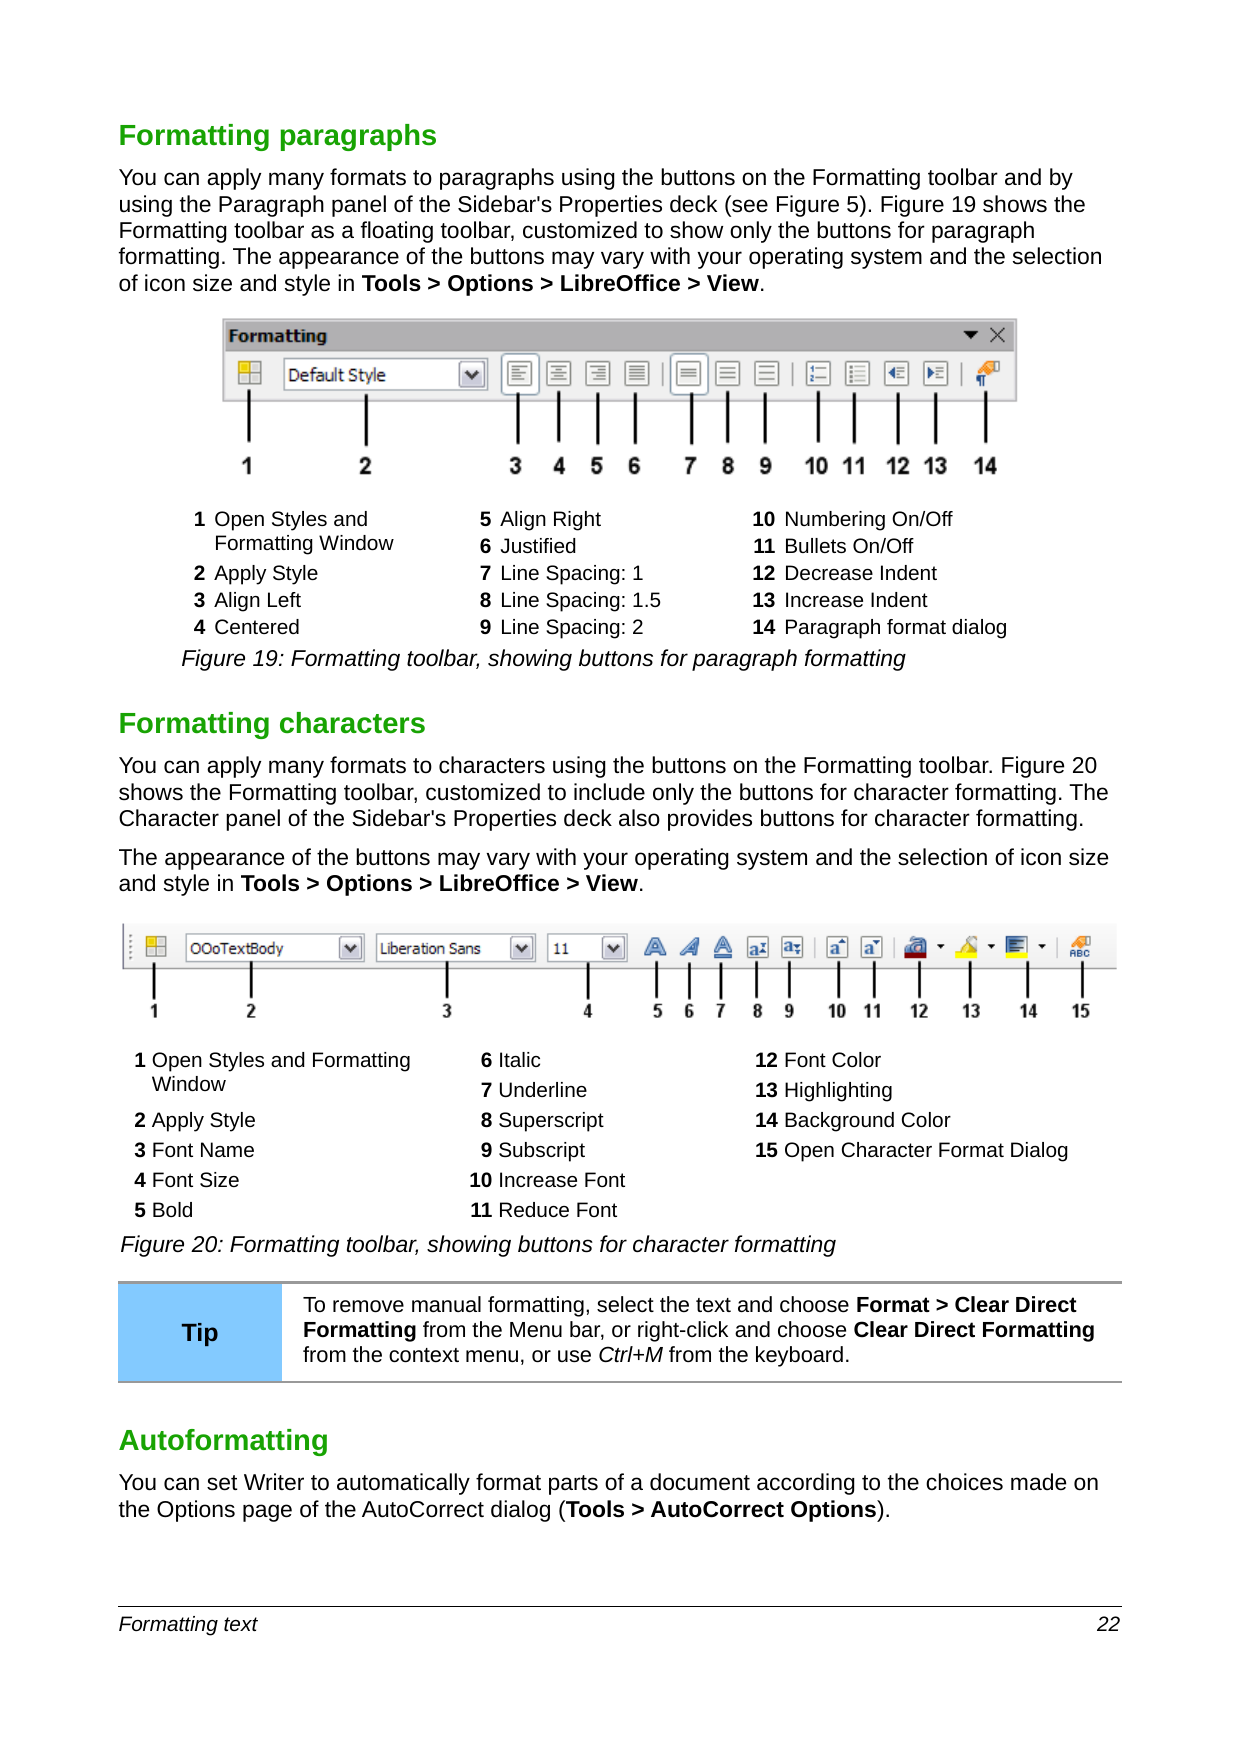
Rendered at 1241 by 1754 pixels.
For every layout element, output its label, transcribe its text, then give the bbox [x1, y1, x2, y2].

table_header Tip [118, 1284, 282, 1381]
table_cell Background Color [781, 1105, 1120, 1135]
table_cell Increase Indent [778, 585, 1059, 612]
table_cell 3 [120, 1135, 149, 1165]
table_cell Apply Style [208, 558, 456, 585]
text Figure 19: Formatting toolbar, showing buttons for paragraph formatting [181, 644, 1059, 671]
table_header Font Color [781, 1045, 1120, 1075]
table_cell 14 [733, 1105, 781, 1135]
table_cell 9 [456, 612, 494, 639]
table_cell Align Left [208, 585, 456, 612]
table_cell 14 [723, 612, 778, 639]
table_cell Apply Style [149, 1105, 452, 1135]
table_header 5 [456, 504, 494, 531]
table_cell 2 [120, 1105, 149, 1135]
table_cell 10 [452, 1165, 495, 1195]
table_cell Decrease Indent [778, 558, 1059, 585]
table_cell Open Character Format Dialog [781, 1135, 1120, 1195]
table_cell Reduce Font [495, 1195, 733, 1225]
table_cell Font Name [149, 1135, 452, 1165]
table_cell Highlighting [781, 1075, 1120, 1105]
subtitle Formatting paragraphs [118, 118, 1122, 152]
table_cell Subscript [495, 1135, 733, 1165]
table_header 10 [723, 504, 778, 531]
table_header Align Right [494, 504, 723, 531]
table_cell Superscript [495, 1105, 733, 1135]
table_header 1 [120, 1045, 149, 1075]
table_cell 11 [452, 1195, 495, 1225]
table_header 6 [452, 1045, 495, 1075]
table_cell [733, 1165, 781, 1195]
table_cell Line Spacing: 1 [494, 558, 723, 585]
table_cell [733, 1195, 781, 1225]
table_cell 8 [452, 1105, 495, 1135]
table_header Open Styles and Formatting Window [208, 504, 456, 558]
table_cell 3 [181, 585, 208, 612]
table_cell 6 [456, 531, 494, 558]
table_cell Increase Font [495, 1165, 733, 1195]
picture [218, 314, 1022, 498]
table_header 12 [733, 1045, 781, 1075]
text You can set Writer to automatically format parts of a document according to the choices made on the Options page of the AutoCorrect dialog (Tools > AutoCorrect Options). [118, 1469, 1122, 1522]
text Figure 20: Formatting toolbar, showing buttons for character formatting [120, 1231, 1120, 1257]
text The appearance of the buttons may vary with your operating system and the selection of icon size and style in Tools > Options > LibreOffice > View. [118, 844, 1122, 897]
table_cell [781, 1195, 1120, 1225]
table_cell [181, 531, 208, 558]
table_cell Font Size [149, 1165, 452, 1195]
table_header To remove manual formatting, select the text and choose Format > Clear Direct Formatting from the Menu bar, or right-click and choose Clear Direct Formatting from the context menu, or use Ctrl+M from the keyboard. [282, 1284, 1122, 1381]
table_cell Paragraph format dialog [778, 612, 1059, 639]
table_cell Centered [208, 612, 456, 639]
table_cell 9 [452, 1135, 495, 1165]
table_cell 5 [120, 1195, 149, 1225]
table_cell 13 [733, 1075, 781, 1105]
table_header 1 [181, 504, 208, 531]
table_cell Line Spacing: 2 [494, 612, 723, 639]
table_cell 4 [181, 612, 208, 639]
table_header Italic [495, 1045, 733, 1075]
table_cell Justified [494, 531, 723, 558]
table_cell 4 [120, 1165, 149, 1195]
table_cell 12 [723, 558, 778, 585]
table_cell 7 [452, 1075, 495, 1105]
table_cell [120, 1075, 149, 1105]
table_cell 13 [723, 585, 778, 612]
table_cell 8 [456, 585, 494, 612]
text You can apply many formats to paragraphs using the buttons on the Formatting toolbar and by using the Paragraph panel of the Sidebar's Properties deck (see Figure 5). Figure 19 shows the Formatting toolbar as a floating toolbar, customized to show only the buttons for paragraph formatting. The appearance of the buttons may vary with your operating system and the selection of icon size and style in Tools > Options > LibreOffice > View. [118, 164, 1122, 296]
table_cell Underline [495, 1075, 733, 1105]
table_cell 15 [733, 1135, 781, 1165]
table_header Open Styles and Formatting Window [149, 1045, 452, 1105]
picture [120, 921, 1121, 1033]
subtitle Autoformatting [118, 1423, 1122, 1457]
table_cell Bold [149, 1195, 452, 1225]
table_cell Bullets On/Off [778, 531, 1059, 558]
table_cell Line Spacing: 1.5 [494, 585, 723, 612]
subtitle Formatting characters [118, 706, 1122, 740]
table_cell 11 [723, 531, 778, 558]
table_cell 7 [456, 558, 494, 585]
table_cell 2 [181, 558, 208, 585]
text You can apply many formats to characters using the buttons on the Formatting toolbar. Figure 20 shows the Formatting toolbar, customized to include only the buttons for character formatting. The Character panel of the Sidebar's Properties deck also provides buttons for character formatting. [118, 752, 1122, 831]
table_header Numbering On/Off [778, 504, 1059, 531]
